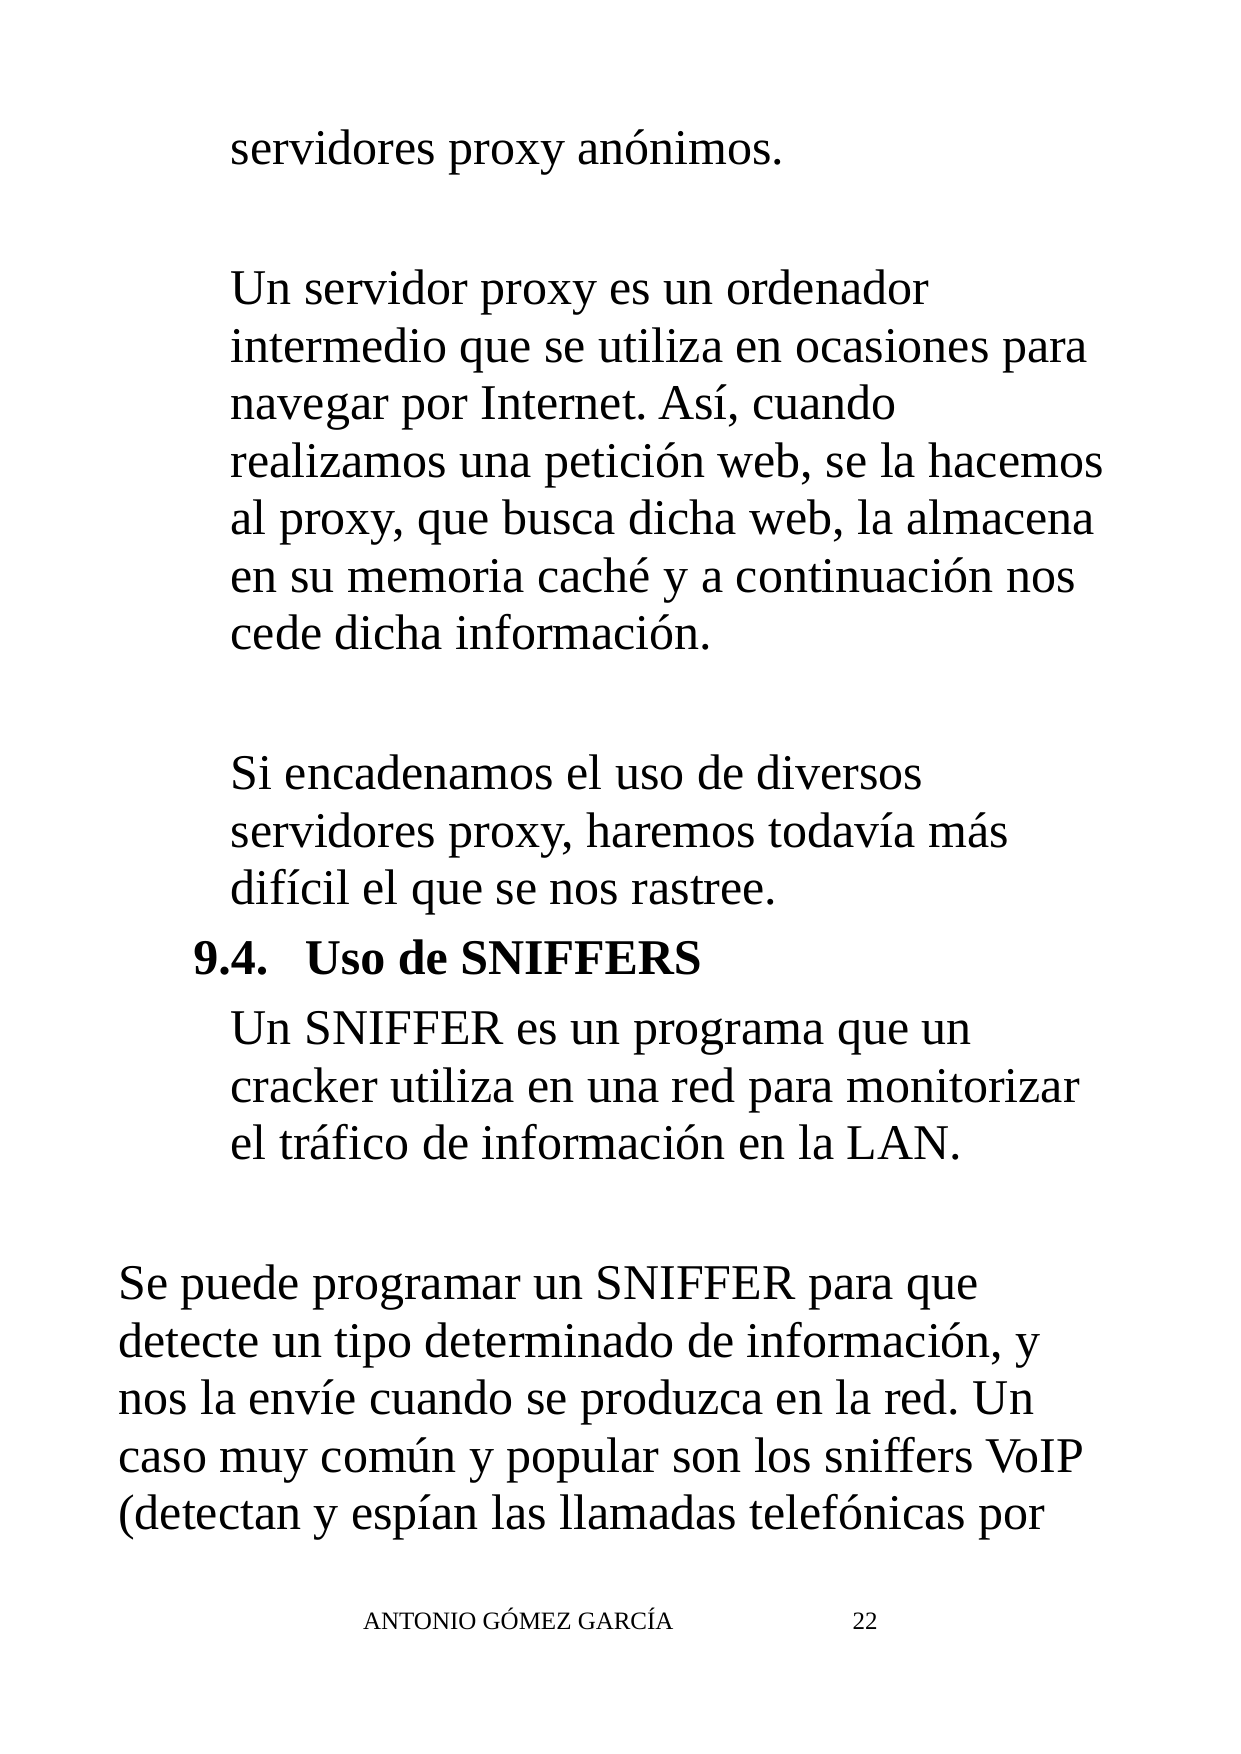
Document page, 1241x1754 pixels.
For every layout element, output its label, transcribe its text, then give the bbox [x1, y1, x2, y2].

list servidores proxy anónimos. [193, 118, 1122, 176]
text Se puede programar un SNIFFER para que detecte un tipo determinado de información, y nos la envíe cuando se produzca en la red. Un caso muy común y popular son los sniffers VoIP (detectan y espían las llamadas telefónicas por [118, 1253, 1122, 1541]
list Si encadenamos el uso de diversos servidores proxy, haremos todavía más difícil el que se nos rastree. [193, 743, 1122, 916]
list Uso de SNIFFERS [193, 928, 1122, 986]
list Un SNIFFER es un programa que un cracker utiliza en una red para monitorizar el tráfico de información en la LAN. [193, 998, 1122, 1171]
list Un servidor proxy es un ordenador intermedio que se utiliza en ocasiones para navegar por Internet. Así, cuando realizamos una petición web, se la hacemos al proxy, que busca dicha web, la almacena en su memoria caché y a continuación nos cede dicha información. [193, 258, 1122, 661]
